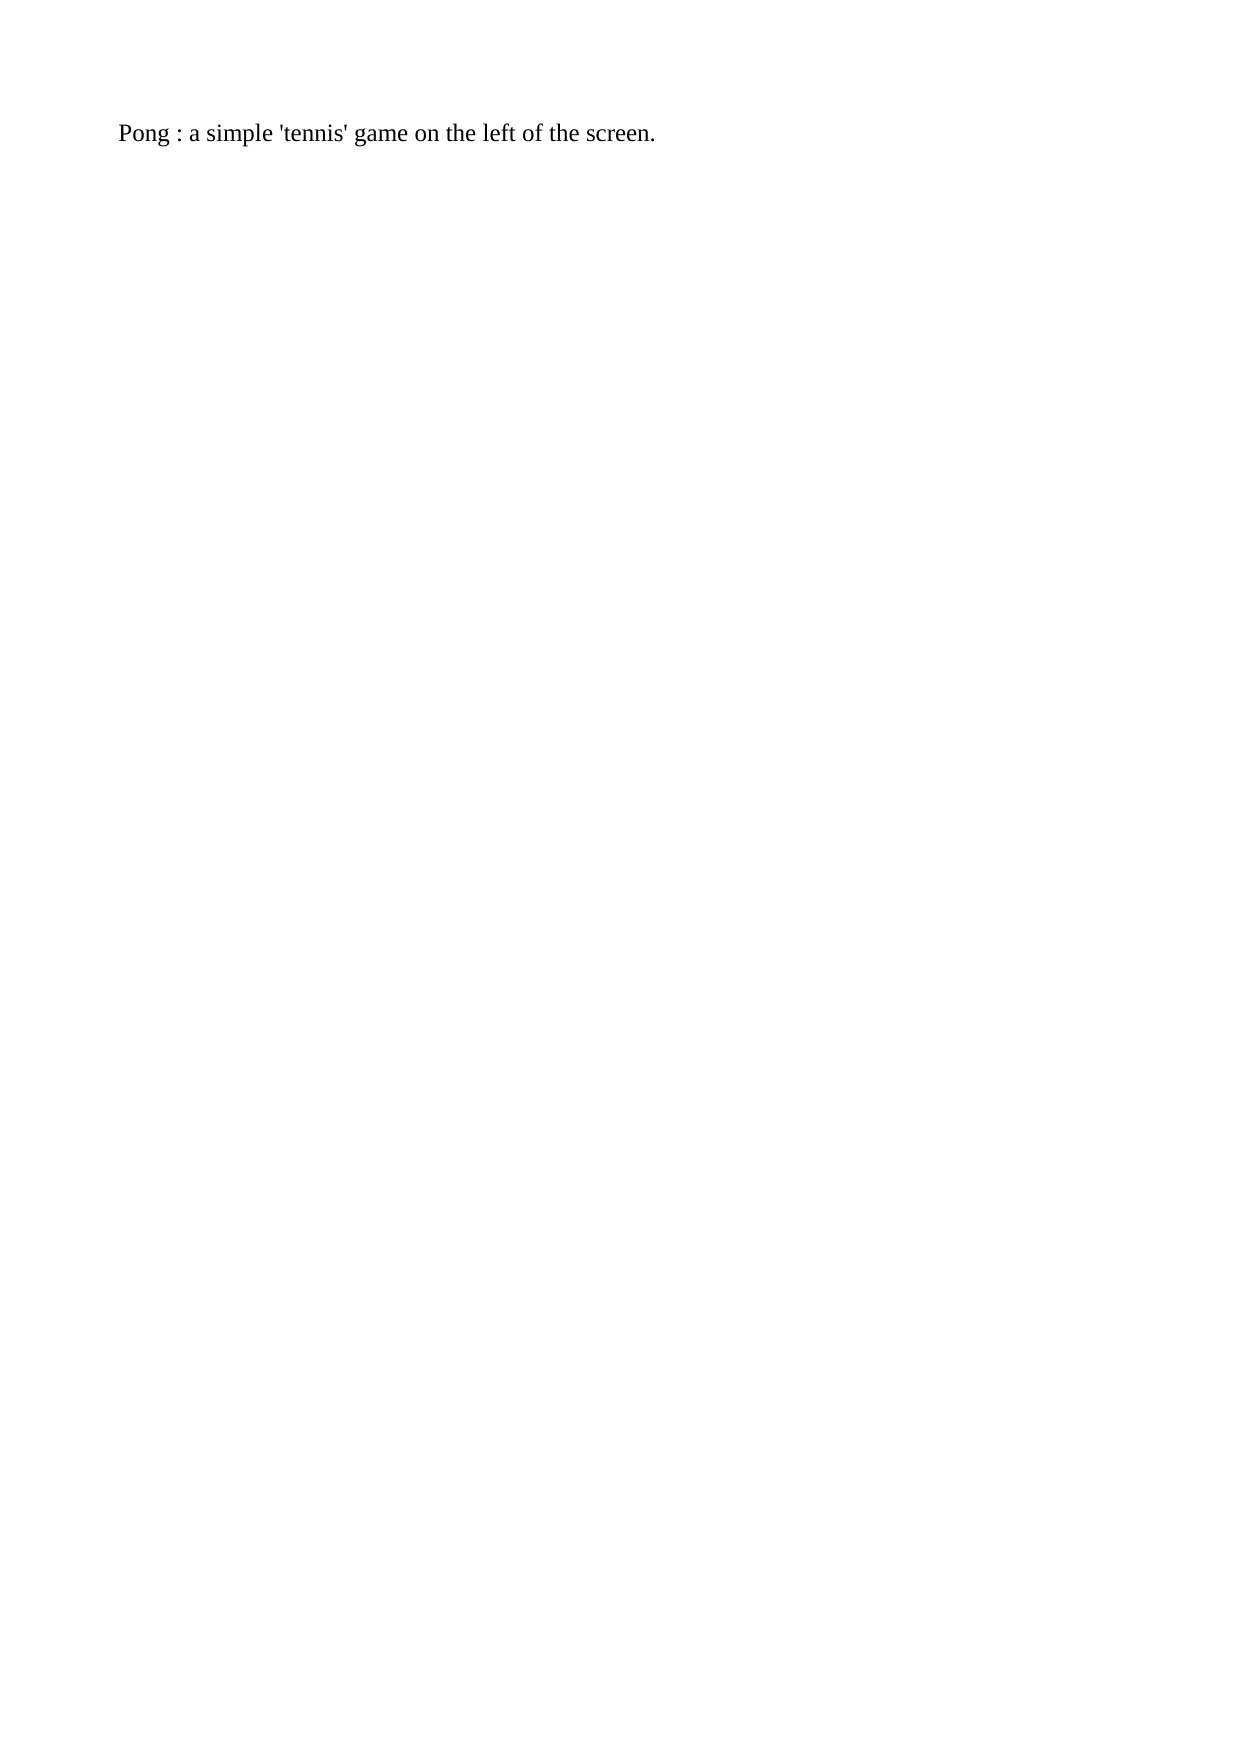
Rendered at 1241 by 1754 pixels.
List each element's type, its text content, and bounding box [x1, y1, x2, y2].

text Pong : a simple 'tennis' game on the left of the screen. [118, 118, 1122, 147]
